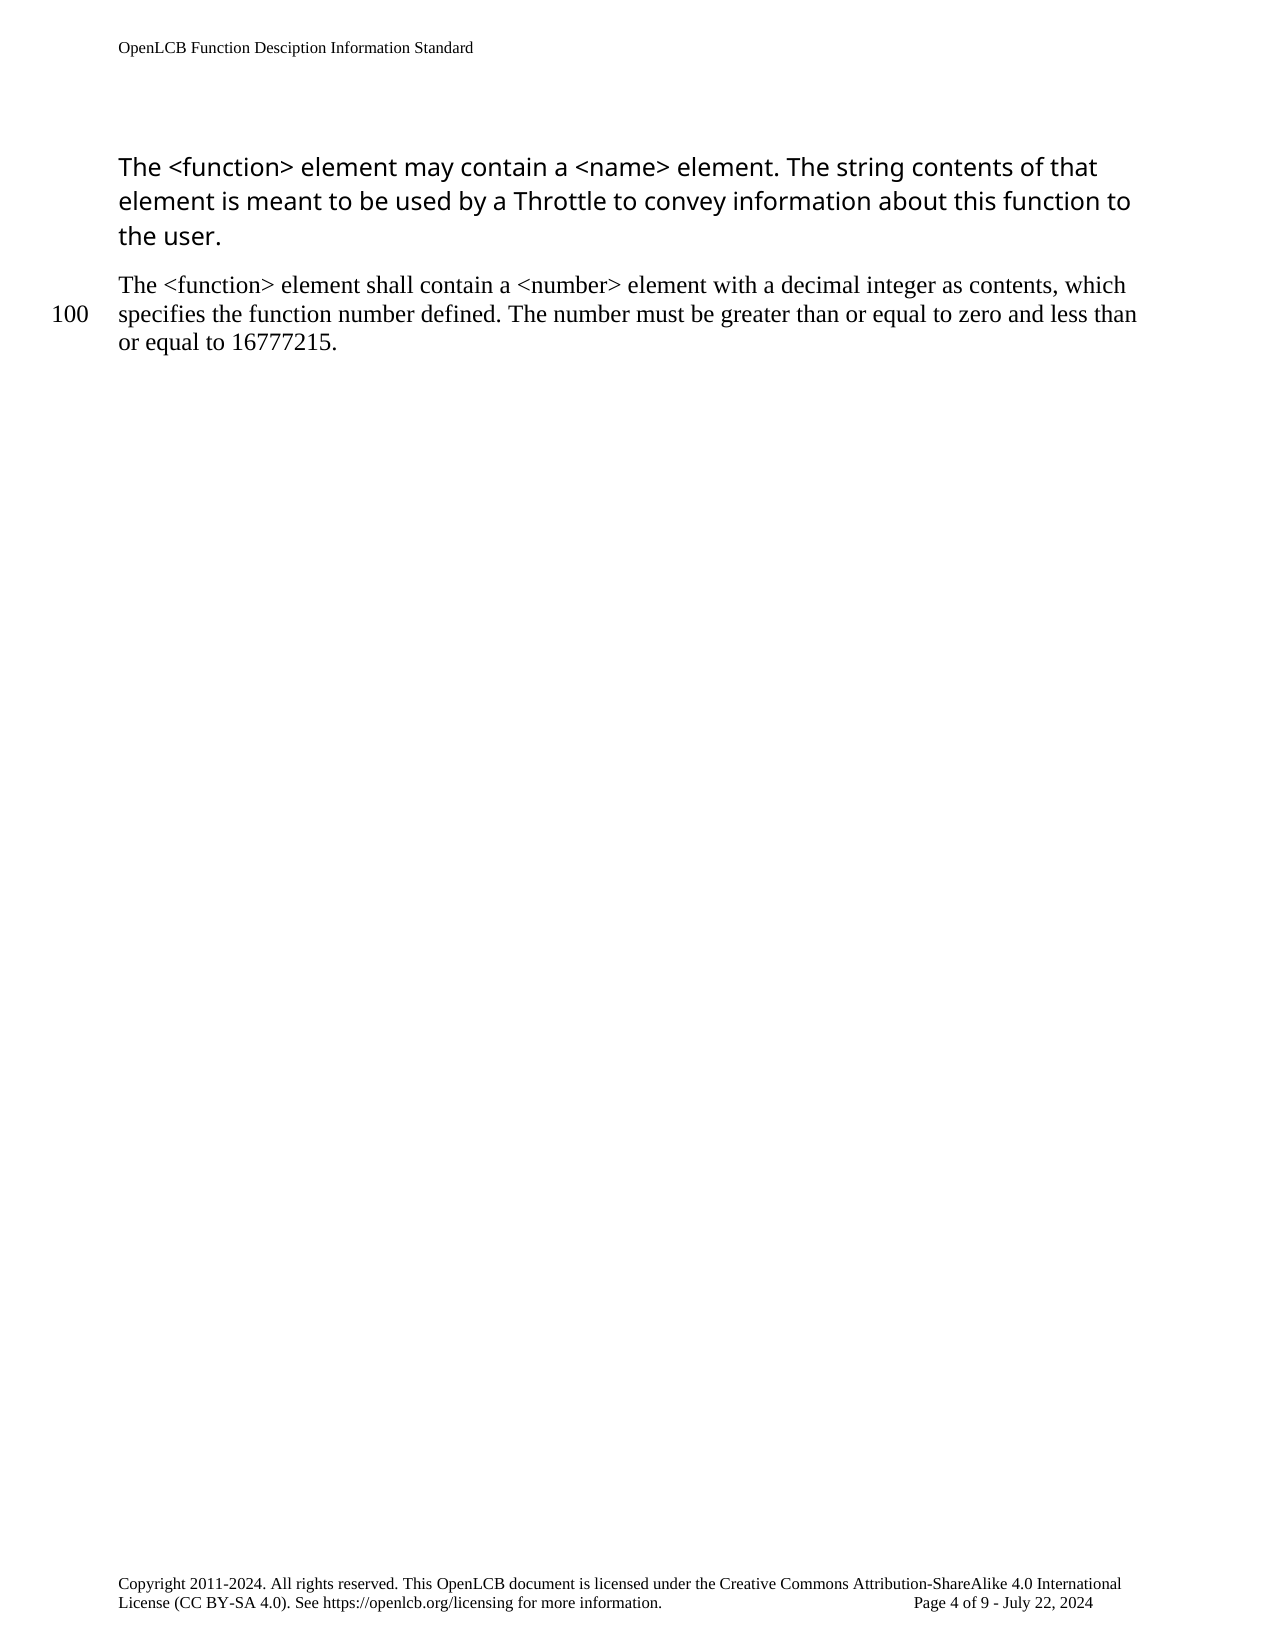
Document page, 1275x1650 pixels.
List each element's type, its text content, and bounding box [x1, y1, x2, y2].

text The <function> element shall contain a <number> element with a decimal integer as contents, which specifies the function number defined. The number must be greater than or equal to zero and less than or equal to 16777215. [118, 270, 1157, 356]
text The <function> element may contain a <name> element. The string contents of that element is meant to be used by a Throttle to convey information about this function to the user. [118, 150, 1157, 252]
